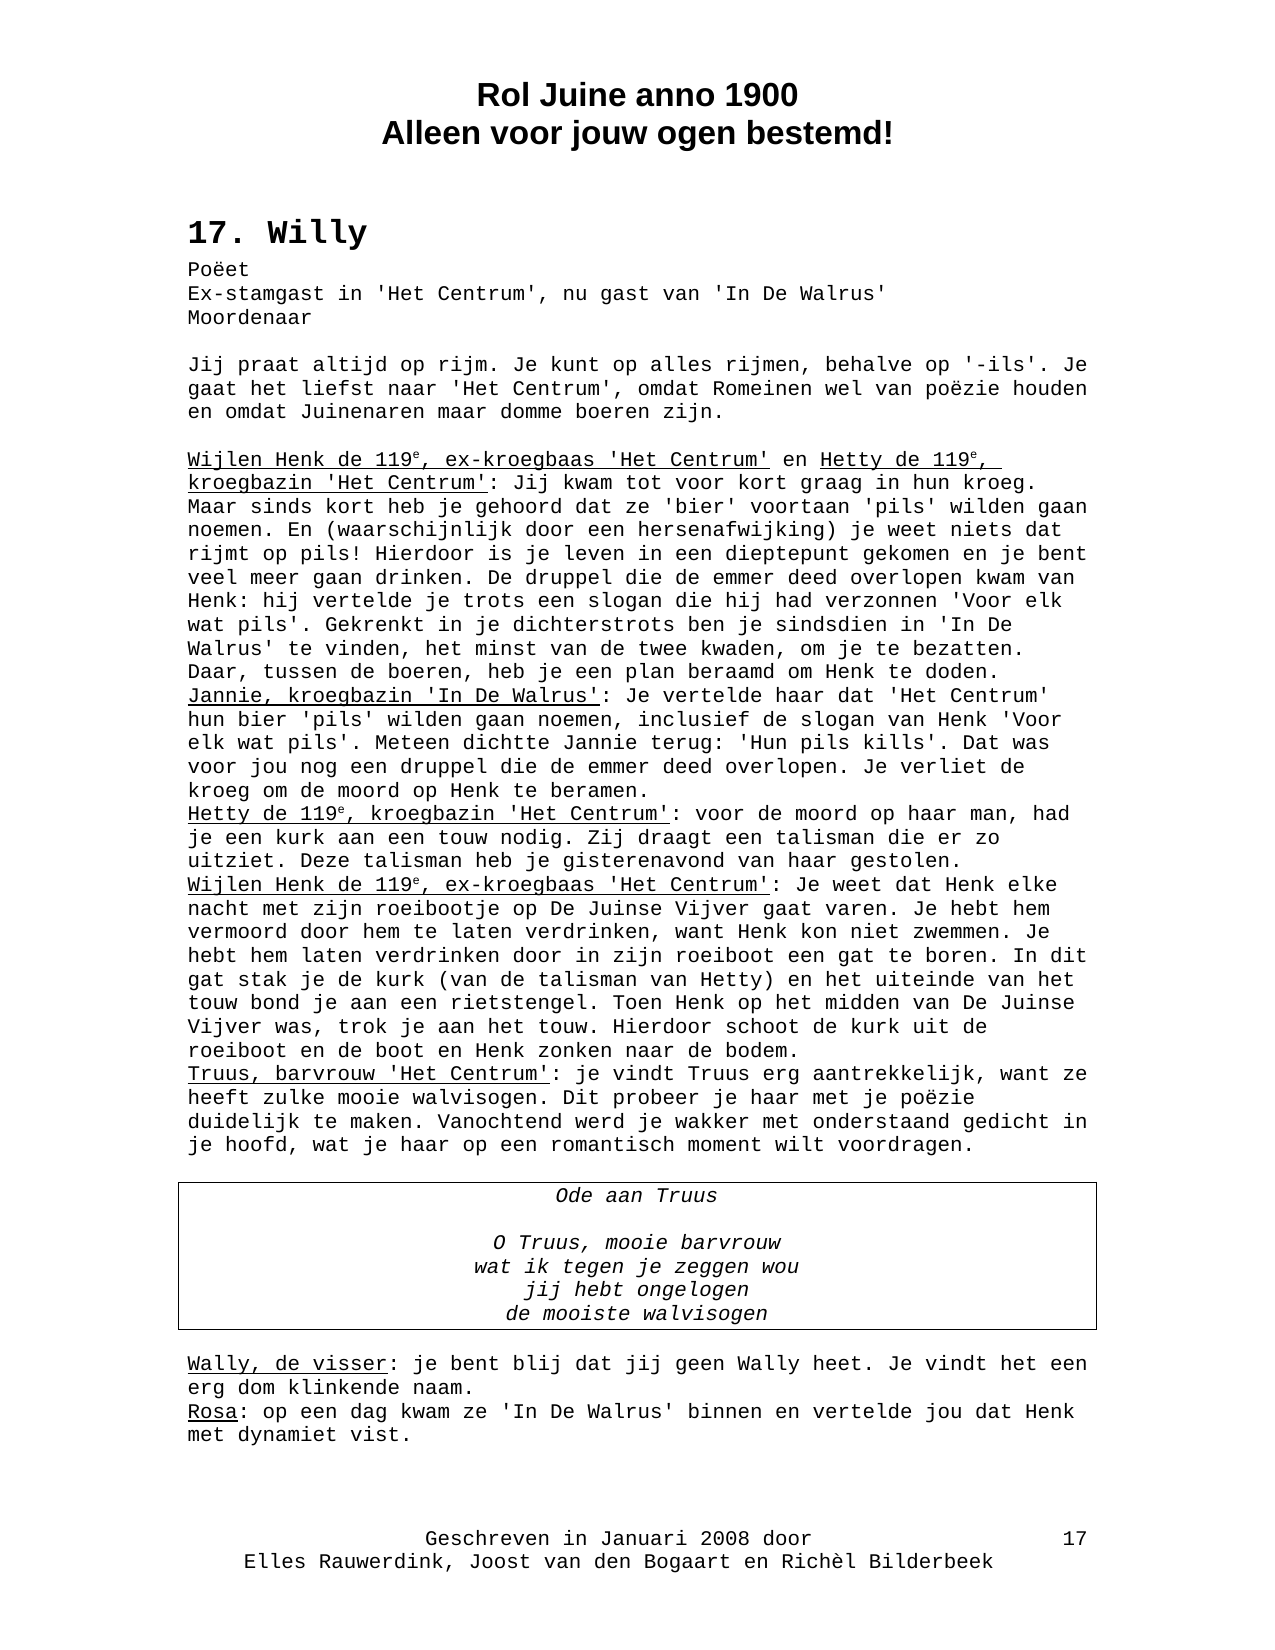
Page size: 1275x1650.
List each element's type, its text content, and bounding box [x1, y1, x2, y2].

text wat ik tegen je zeggen wou [187, 1256, 1087, 1279]
text Moordenaar [187, 307, 1087, 330]
text Wijlen Henk de 119e, ex-kroegbaas 'Het Centrum' en Hetty de 119e, kroegbazin 'Het Centrum': Jij kwam tot voor kort graag in hun kroeg. Maar sinds kort heb je gehoord dat ze 'bier' voortaan 'pils' wilden gaan noemen. En (waarschijnlijk door een hersenafwijking) je weet niets dat rijmt op pils! Hierdoor is je leven in een dieptepunt gekomen en je bent veel meer gaan drinken. De druppel die de emmer deed overlopen kwam van Henk: hij vertelde je trots een slogan die hij had verzonnen 'Voor elk wat pils'. Gekrenkt in je dichterstrots ben je sindsdien in 'In De Walrus' te vinden, het minst van de twee kwaden, om je te bezatten. Daar, tussen de boeren, heb je een plan beraamd om Henk te doden. [187, 448, 1087, 685]
text Ode aan Truus [179, 1183, 1096, 1208]
text Ex-stamgast in 'Het Centrum', nu gast van 'In De Walrus' [187, 283, 1087, 307]
text de mooiste walvisogen [179, 1300, 1096, 1329]
text Rosa: op een dag kwam ze 'In De Walrus' binnen en vertelde jou dat Henk met dynamiet vist. [187, 1401, 1087, 1448]
text Truus, barvrouw 'Het Centrum': je vindt Truus erg aantrekkelijk, want ze heeft zulke mooie walvisogen. Dit probeer je haar met je poëzie duidelijk te maken. Vanochtend werd je wakker met onderstaand gedicht in je hoofd, wat je haar op een romantisch moment wilt voordragen. [187, 1063, 1087, 1158]
subtitle 17. Willy [187, 215, 1087, 253]
text Poëet [187, 259, 1087, 283]
text Jij praat altijd op rijm. Je kunt op alles rijmen, behalve op '-ils'. Je gaat het liefst naar 'Het Centrum', omdat Romeinen wel van poëzie houden en omdat Juinenaren maar domme boeren zijn. [187, 354, 1087, 425]
text Wijlen Henk de 119e, ex-kroegbaas 'Het Centrum': Je weet dat Henk elke nacht met zijn roeibootje op De Juinse Vijver gaat varen. Je hebt hem vermoord door hem te laten verdrinken, want Henk kon niet zwemmen. Je hebt hem laten verdrinken door in zijn roeiboot een gat te boren. In dit gat stak je de kurk (van de talisman van Hetty) en het uiteinde van het touw bond je aan een rietstengel. Toen Henk op het midden van De Juinse Vijver was, trok je aan het touw. Hierdoor schoot de kurk uit de roeiboot en de boot en Henk zonken naar de bodem. [187, 874, 1087, 1063]
text jij hebt ongelogen [187, 1279, 1087, 1300]
text Jannie, kroegbazin 'In De Walrus': Je vertelde haar dat 'Het Centrum' hun bier 'pils' wilden gaan noemen, inclusief de slogan van Henk 'Voor elk wat pils'. Meteen dichtte Jannie terug: 'Hun pils kills'. Dat was voor jou nog een druppel die de emmer deed overlopen. Je verliet de kroeg om de moord op Henk te beramen. [187, 685, 1087, 803]
text Hetty de 119e, kroegbazin 'Het Centrum': voor de moord op haar man, had je een kurk aan een touw nodig. Zij draagt een talisman die er zo uitziet. Deze talisman heb je gisterenavond van haar gestolen. [187, 803, 1087, 874]
text O Truus, mooie barvrouw [187, 1232, 1087, 1256]
text Wally, de visser: je bent blij dat jij geen Wally heet. Je vindt het een erg dom klinkende naam. [187, 1353, 1087, 1401]
